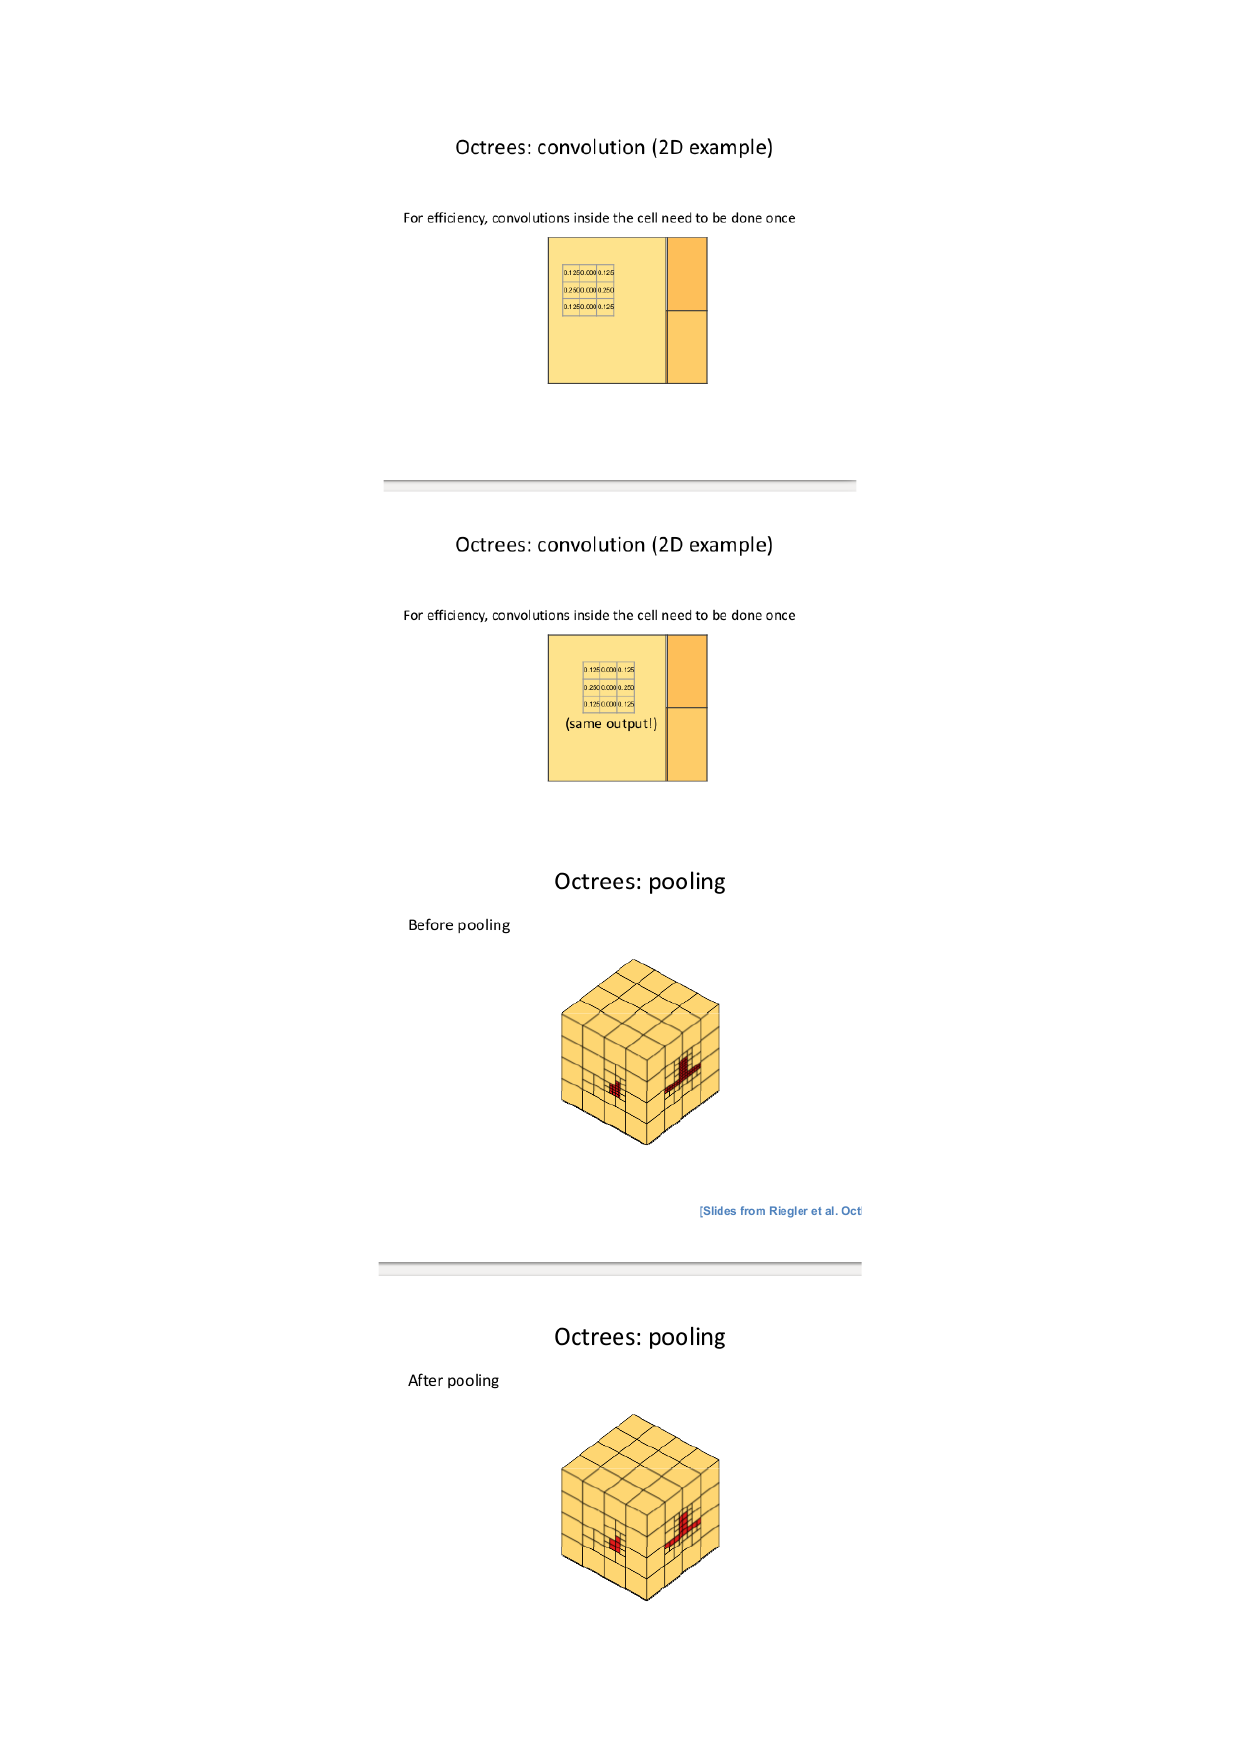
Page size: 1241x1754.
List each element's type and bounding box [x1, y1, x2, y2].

picture [383, 118, 857, 801]
picture [378, 864, 862, 1608]
